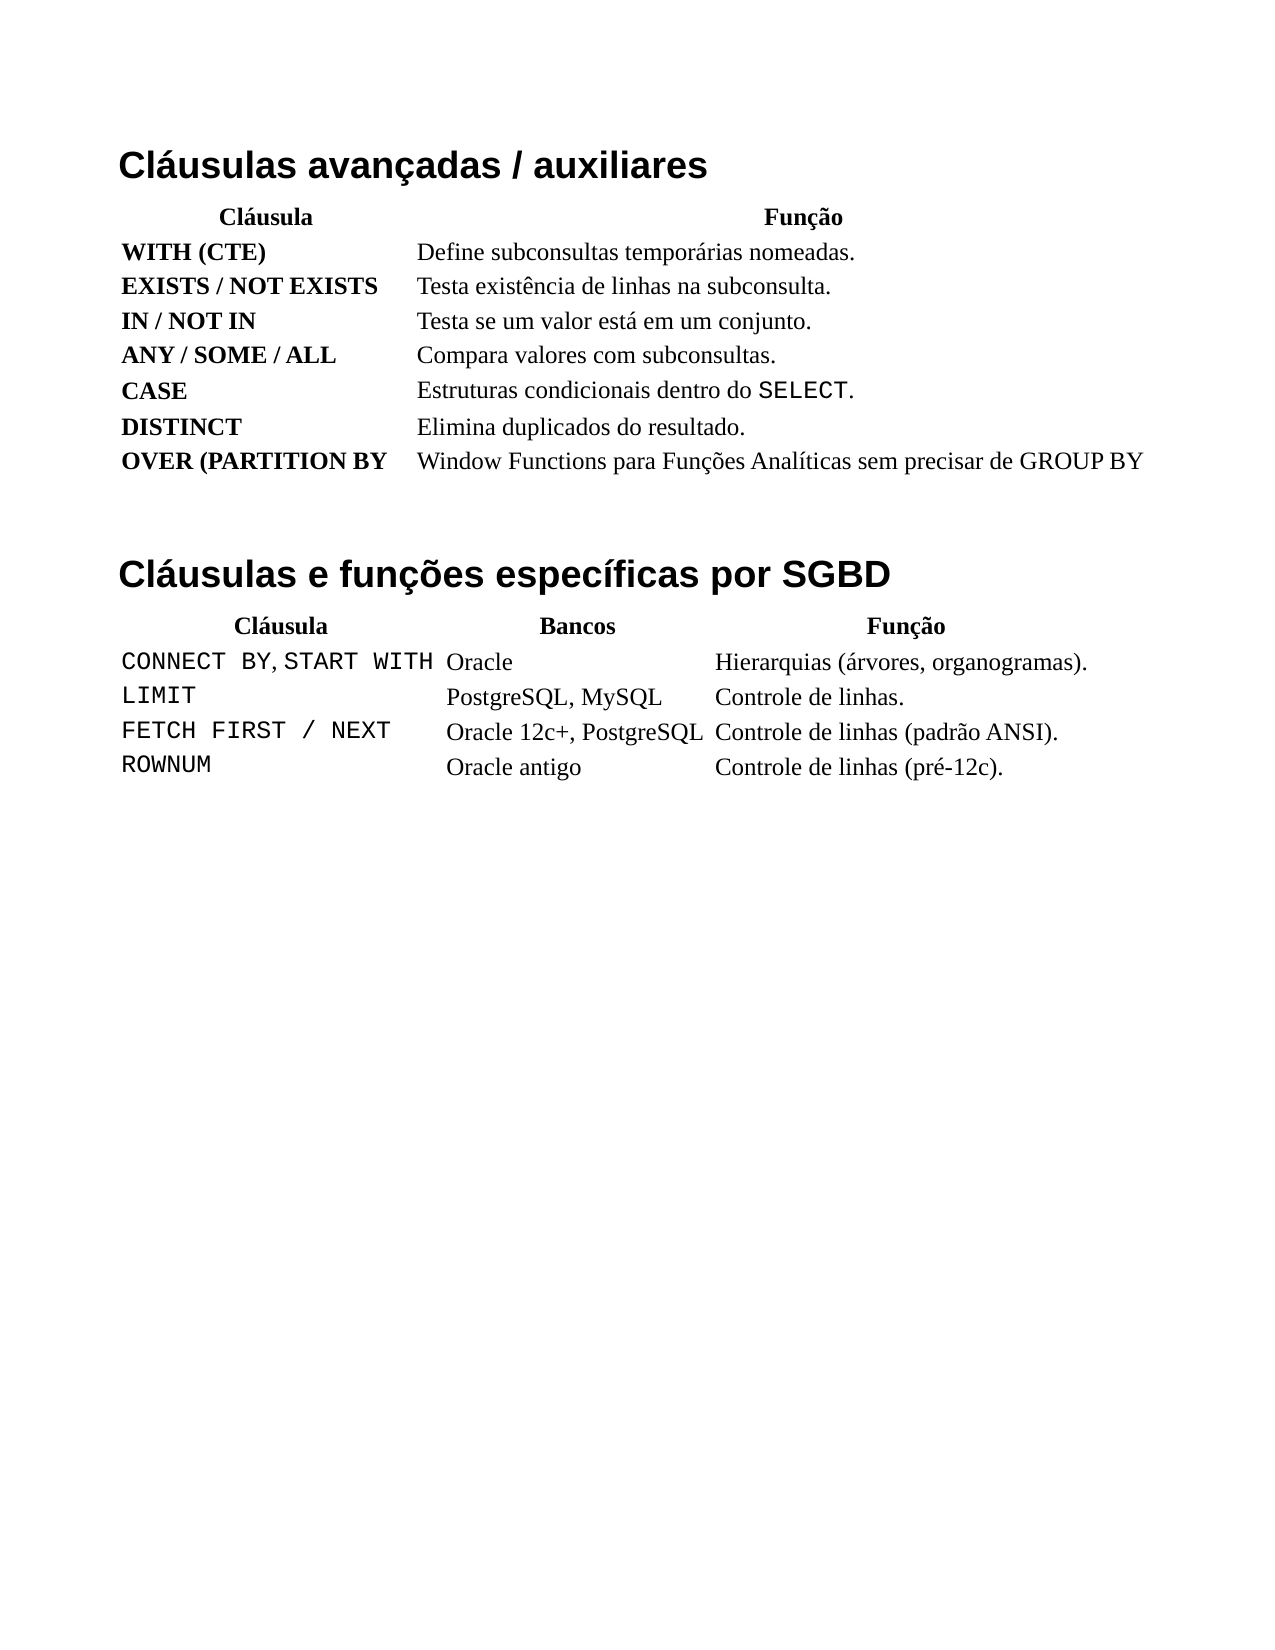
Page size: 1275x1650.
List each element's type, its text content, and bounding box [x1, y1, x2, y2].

table_cell Testa existência de linhas na subconsulta. [414, 269, 1193, 303]
table_cell IN / NOT IN [118, 303, 414, 338]
table_header Função [414, 199, 1193, 234]
table_cell EXISTS / NOT EXISTS [118, 269, 414, 303]
table_header Cláusula [118, 199, 414, 234]
table_cell Hierarquias (árvores, organogramas). [712, 643, 1100, 679]
table_cell CASE [118, 372, 414, 409]
table_cell PostgreSQL, MySQL [443, 680, 712, 714]
table_cell ANY / SOME / ALL [118, 338, 414, 372]
table_cell FETCH FIRST / NEXT [118, 714, 443, 749]
table_header Cláusula [118, 608, 443, 643]
table_cell Controle de linhas (padrão ANSI). [712, 714, 1100, 749]
table_cell Elimina duplicados do resultado. [414, 409, 1193, 443]
table_header Função [712, 608, 1100, 643]
table_cell DISTINCT [118, 409, 414, 443]
subtitle Cláusulas avançadas / auxiliares [118, 143, 1193, 187]
table_cell Oracle 12c+, PostgreSQL [443, 714, 712, 749]
subtitle Cláusulas e funções específicas por SGBD [118, 552, 1193, 596]
table_cell ROWNUM [118, 749, 443, 783]
table_cell Testa se um valor está em um conjunto. [414, 303, 1193, 338]
table_cell Define subconsultas temporárias nomeadas. [414, 234, 1193, 268]
table_cell Oracle [443, 643, 712, 679]
table_cell Controle de linhas (pré-12c). [712, 749, 1100, 783]
table_cell Controle de linhas. [712, 680, 1100, 714]
table_header Bancos [443, 608, 712, 643]
table_cell OVER (PARTITION BY [118, 444, 414, 478]
table_cell Window Functions para Funções Analíticas sem precisar de GROUP BY [414, 444, 1193, 478]
table_cell Oracle antigo [443, 749, 712, 783]
table_cell CONNECT BY, START WITH [118, 643, 443, 679]
table_cell Estruturas condicionais dentro do SELECT. [414, 372, 1193, 409]
table_cell LIMIT [118, 680, 443, 714]
table_cell Compara valores com subconsultas. [414, 338, 1193, 372]
table_cell WITH (CTE) [118, 234, 414, 268]
